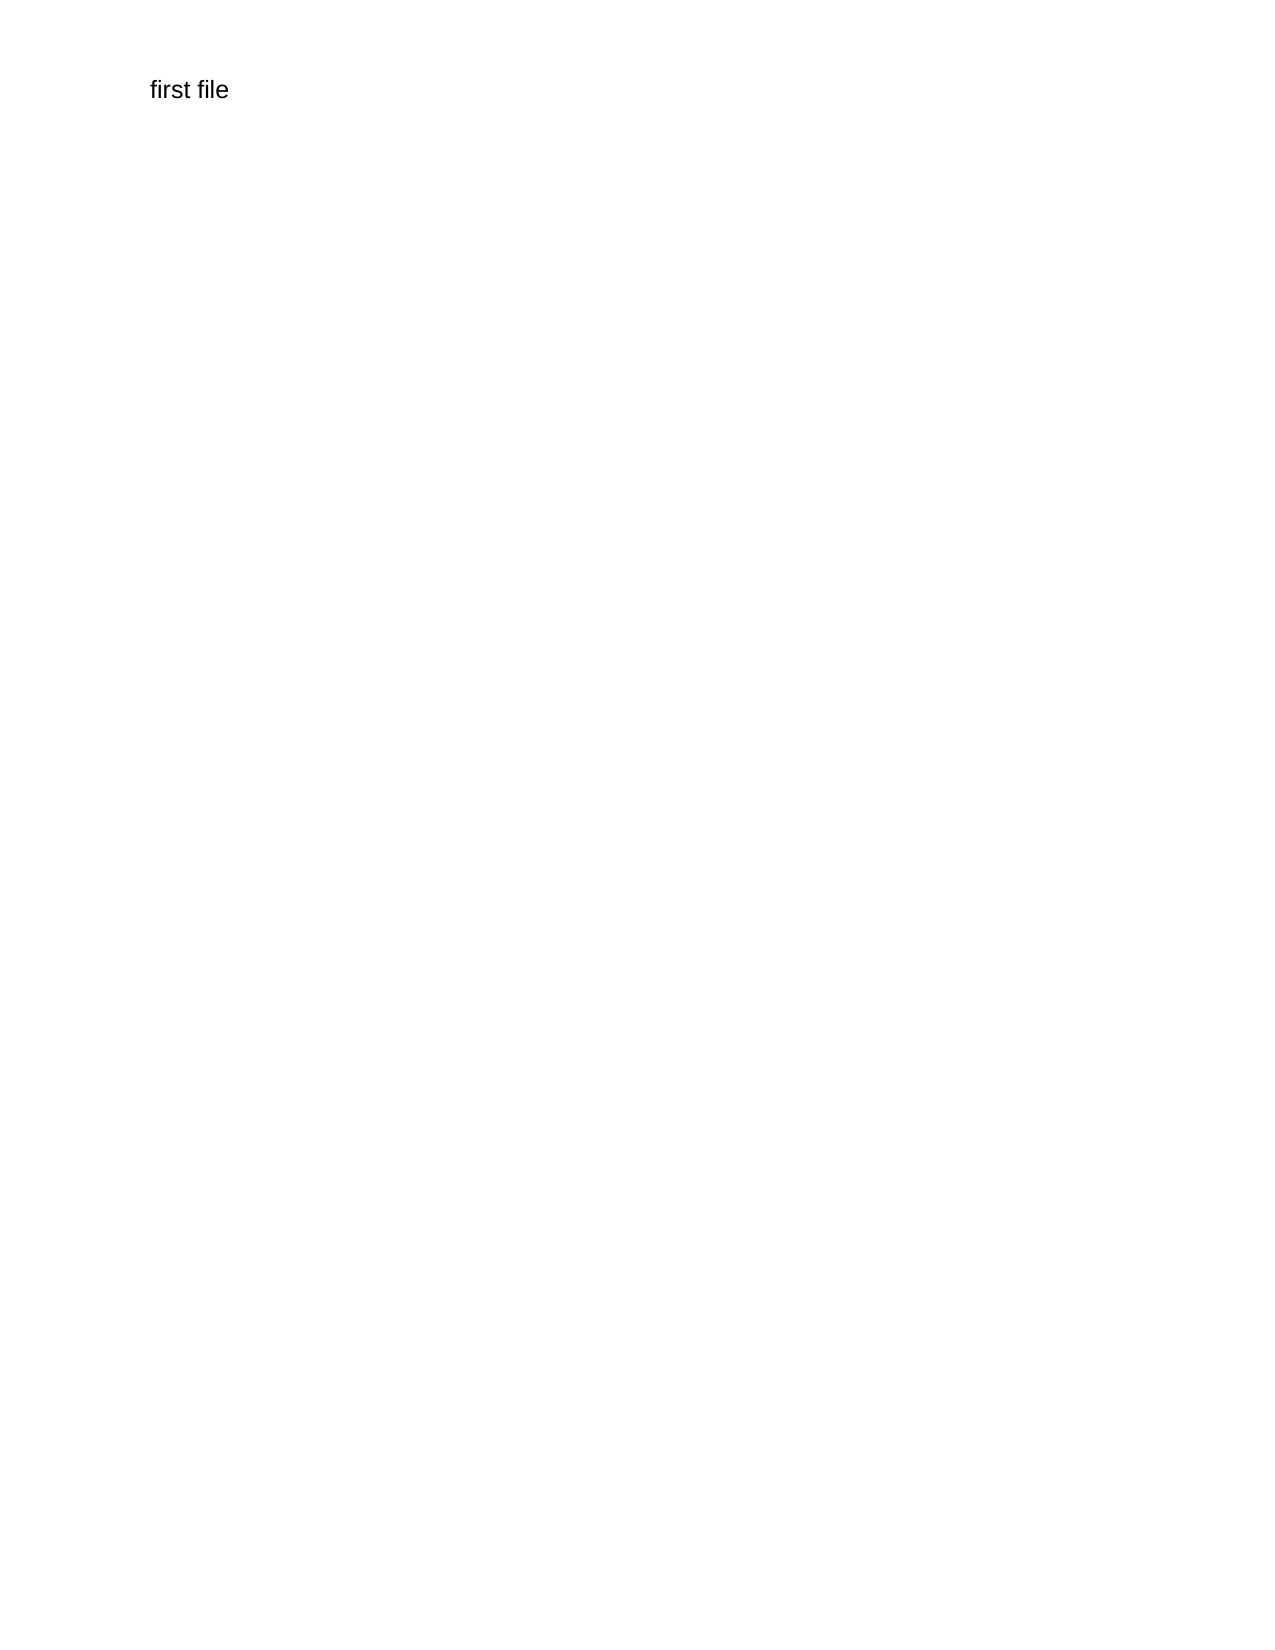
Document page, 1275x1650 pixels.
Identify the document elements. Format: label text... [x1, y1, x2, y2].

text first file [150, 75, 1125, 104]
